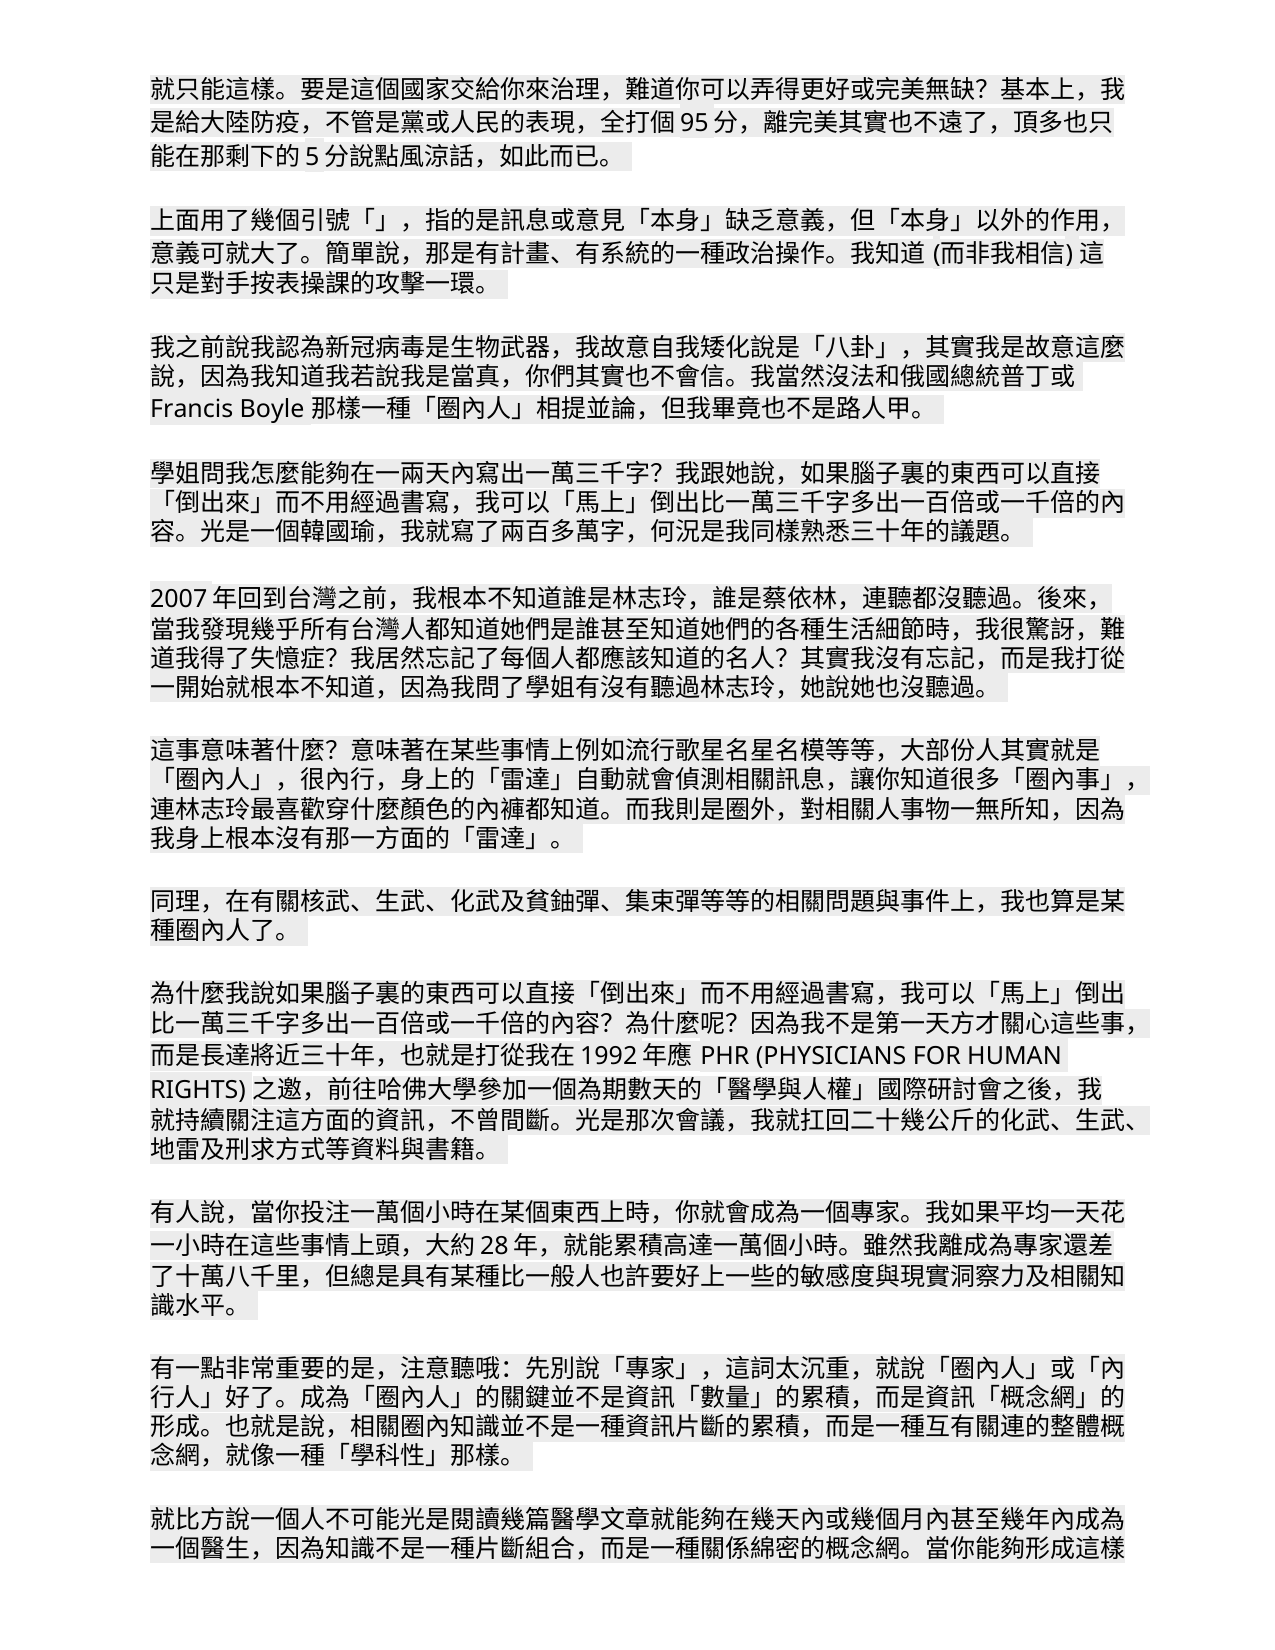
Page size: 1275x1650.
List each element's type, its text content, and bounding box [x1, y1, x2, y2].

text 生物武器：一個更陰暗的未來(3) 陳真 2020. 02. 10. 我幾乎完全跳過不理一切非關疫情及病毒來源的訊息，因為那些東西「本身」極其瑣碎而無意義，包括一切對於大陸的批評或抹黑，善意也好，惡意也罷，相關訊息或意見「本身」都沒有太大意義。 你看，台灣這麼小的一個島，連口罩居然都能搞成像在拍末日電影似的，更不用說大陸那麼大的地方。剛才回家，看到路上聚集很多群眾，我以為發生什麼慘案，原來是在搶買口罩。 大陸那麼大，每個人當然都能說上一點似有若無、可有可無的批評。但你能說的，大概也就只能這樣。要是這個國家交給你來治理，難道你可以弄得更好或完美無缺？基本上，我是給大陸防疫，不管是黨或人民的表現，全打個95分，離完美其實也不遠了，頂多也只能在那剩下的5分說點風涼話，如此而已。 上面用了幾個引號「」，指的是訊息或意見「本身」缺乏意義，但「本身」以外的作用，意義可就大了。簡單說，那是有計畫、有系統的一種政治操作。我知道 (而非我相信) 這只是對手按表操課的攻擊一環。 我之前說我認為新冠病毒是生物武器，我故意自我矮化說是「八卦」，其實我是故意這麼說，因為我知道我若說我是當真，你們其實也不會信。我當然沒法和俄國總統普丁或 Francis Boyle 那樣一種「圈內人」相提並論，但我畢竟也不是路人甲。 學姐問我怎麼能夠在一兩天內寫出一萬三千字？我跟她說，如果腦子裏的東西可以直接「倒出來」而不用經過書寫，我可以「馬上」倒出比一萬三千字多出一百倍或一千倍的內容。光是一個韓國瑜，我就寫了兩百多萬字，何況是我同樣熟悉三十年的議題。 2007年回到台灣之前，我根本不知道誰是林志玲，誰是蔡依林，連聽都沒聽過。後來，當我發現幾乎所有台灣人都知道她們是誰甚至知道她們的各種生活細節時，我很驚訝，難道我得了失憶症？我居然忘記了每個人都應該知道的名人？其實我沒有忘記，而是我打從一開始就根本不知道，因為我問了學姐有沒有聽過林志玲，她說她也沒聽過。 這事意味著什麼？意味著在某些事情上例如流行歌星名星名模等等，大部份人其實就是「圈內人」，很內行，身上的「雷達」自動就會偵測相關訊息，讓你知道很多「圈內事」，連林志玲最喜歡穿什麼顏色的內褲都知道。而我則是圈外，對相關人事物一無所知，因為我身上根本沒有那一方面的「雷達」。 同理，在有關核武、生武、化武及貧鈾彈、集束彈等等的相關問題與事件上，我也算是某種圈內人了。 為什麼我說如果腦子裏的東西可以直接「倒出來」而不用經過書寫，我可以「馬上」倒出比一萬三千字多出一百倍或一千倍的內容？為什麼呢？因為我不是第一天方才關心這些事，而是長達將近三十年，也就是打從我在1992年應 PHR (PHYSICIANS FOR HUMAN RIGHTS) 之邀，前往哈佛大學參加一個為期數天的「醫學與人權」國際研討會之後，我就持續關注這方面的資訊，不曾間斷。光是那次會議，我就扛回二十幾公斤的化武、生武、地雷及刑求方式等資料與書籍。 有人說，當你投注一萬個小時在某個東西上時，你就會成為一個專家。我如果平均一天花一小時在這些事情上頭，大約28年，就能累積高達一萬個小時。雖然我離成為專家還差了十萬八千里，但總是具有某種比一般人也許要好上一些的敏感度與現實洞察力及相關知識水平。 有一點非常重要的是，注意聽哦：先別說「專家」，這詞太沉重，就說「圈內人」或「內行人」好了。成為「圈內人」的關鍵並不是資訊「數量」的累積，而是資訊「概念網」的形成。也就是說，相關圈內知識並不是一種資訊片斷的累積，而是一種互有關連的整體概念網，就像一種「學科性」那樣。 就比方說一個人不可能光是閱讀幾篇醫學文章就能夠在幾天內或幾個月內甚至幾年內成為一個醫生，因為知識不是一種片斷組合，而是一種關係綿密的概念網。當你能夠形成這樣一種知識或資訊的概念網，那你才勉強稱得上是個圈內人。那需要很長很長時間，光靠「孤狗大學」現買現賣其實是毫無意義的。 每次只要一想到要去講那些罄竹難書的東西，我就覺得很累，根本無從下筆。難道每次都要從幼兒園等級全部從頭教一遍？ 如果你發現一個國家--美國，幾十年來永無止盡地在別人國家大搞動亂，罄竹難書、泯滅人性的惡行，你觀察久了，當下次再有類似或同樣的事情發生時，難道你會每次都以為只是一種偶然？ 當你了解一種具有時間縱深的整個國際關係時，難道你還會那麼「單純」，以為政治就只是這樣自自然然地進展，而不是如火如荼不擇手段的陰暗慘烈鬥爭？ 別說什麼生物武器，連公衛都能「武器化」。當你發現一個國家--美國，在地面入侵、長期佔領對方國家領土之前，居然已經部署十多年，按表操課，設定禁飛區，只有自己可以任意飛，任意轟炸，刻意鎖定對方的水庫，有計畫地加以破壞、炸毀，有計畫地污染其水源，然後再施以十多年的禁運措施，消滅其淨水能力，破壞其生態，徹底破壞伊拉克這個原本在中東世界公衛條件首屈一指的國家，因此殺害五十萬名伊拉克小孩，做為一種「公衛武器化」的活體實驗，並且公開對此洋洋得意時，你覺得，這樣一個喪心病狂的國家， 還有什麼事是幹不出來的？ 後記： 美國很壞，但它在侵略與破壞他國的能力上，卻極其專業、嚴謹、有紀律，跡近完美的獨裁。季辛吉先前有句話說得很對。他說，美國對付中國，目前只差一個「定義」；當它把你定義為敵人時，就會全面動，對你展開殲滅。事實上，季辛吉所說的「定義」，已經在去年3月25日就已下達 (亦即Committee on the Present Danger: China；CPDC)，等於是吹響全面戰爭的號角。 季辛吉過去是個兩手血腥的戰爭罪犯，但無可否認，他事實上也是美國最具有政治洞察力的人之一，也許連「之一」也不該有。他講的話，往往極其精準。聽他說一句話，恐怕遠遠勝過低能評論讀一萬年。普丁也是。他們都是圈內宗師等級的人。 大陸不會把這些東西端上檯面，只能默默吃啞巴虧，以免民意逼著要馬上跟美國對幹；它需要的是時間，衝突能夠拖得越久越隱諱越好。但是，主動權畢竟是操在攻擊者一方，當「定義」已下，難道你以為CPDC開完會、喊喊口號就沒事？美國當然不是那樣一種國家。 台灣這種所謂「政府」，沐猴而冠，不管藍綠，往往與兒戲無異，但是任何一個基本像樣的國家之政府都不是那樣，更不用說美國了。 有兩篇文章，必讀！特別是阿遠(舊名鄭啟承)翻譯的那一篇，應該列為中小學基本教材，讓小孩早點明白，他們實際上是面臨一種什麼樣的敵人。這個敵人是什麼事都幹得出來的。 https://bit.ly/2OGHJb7 https://bit.ly/3bo4QB5 [150, 75, 1125, 1563]
